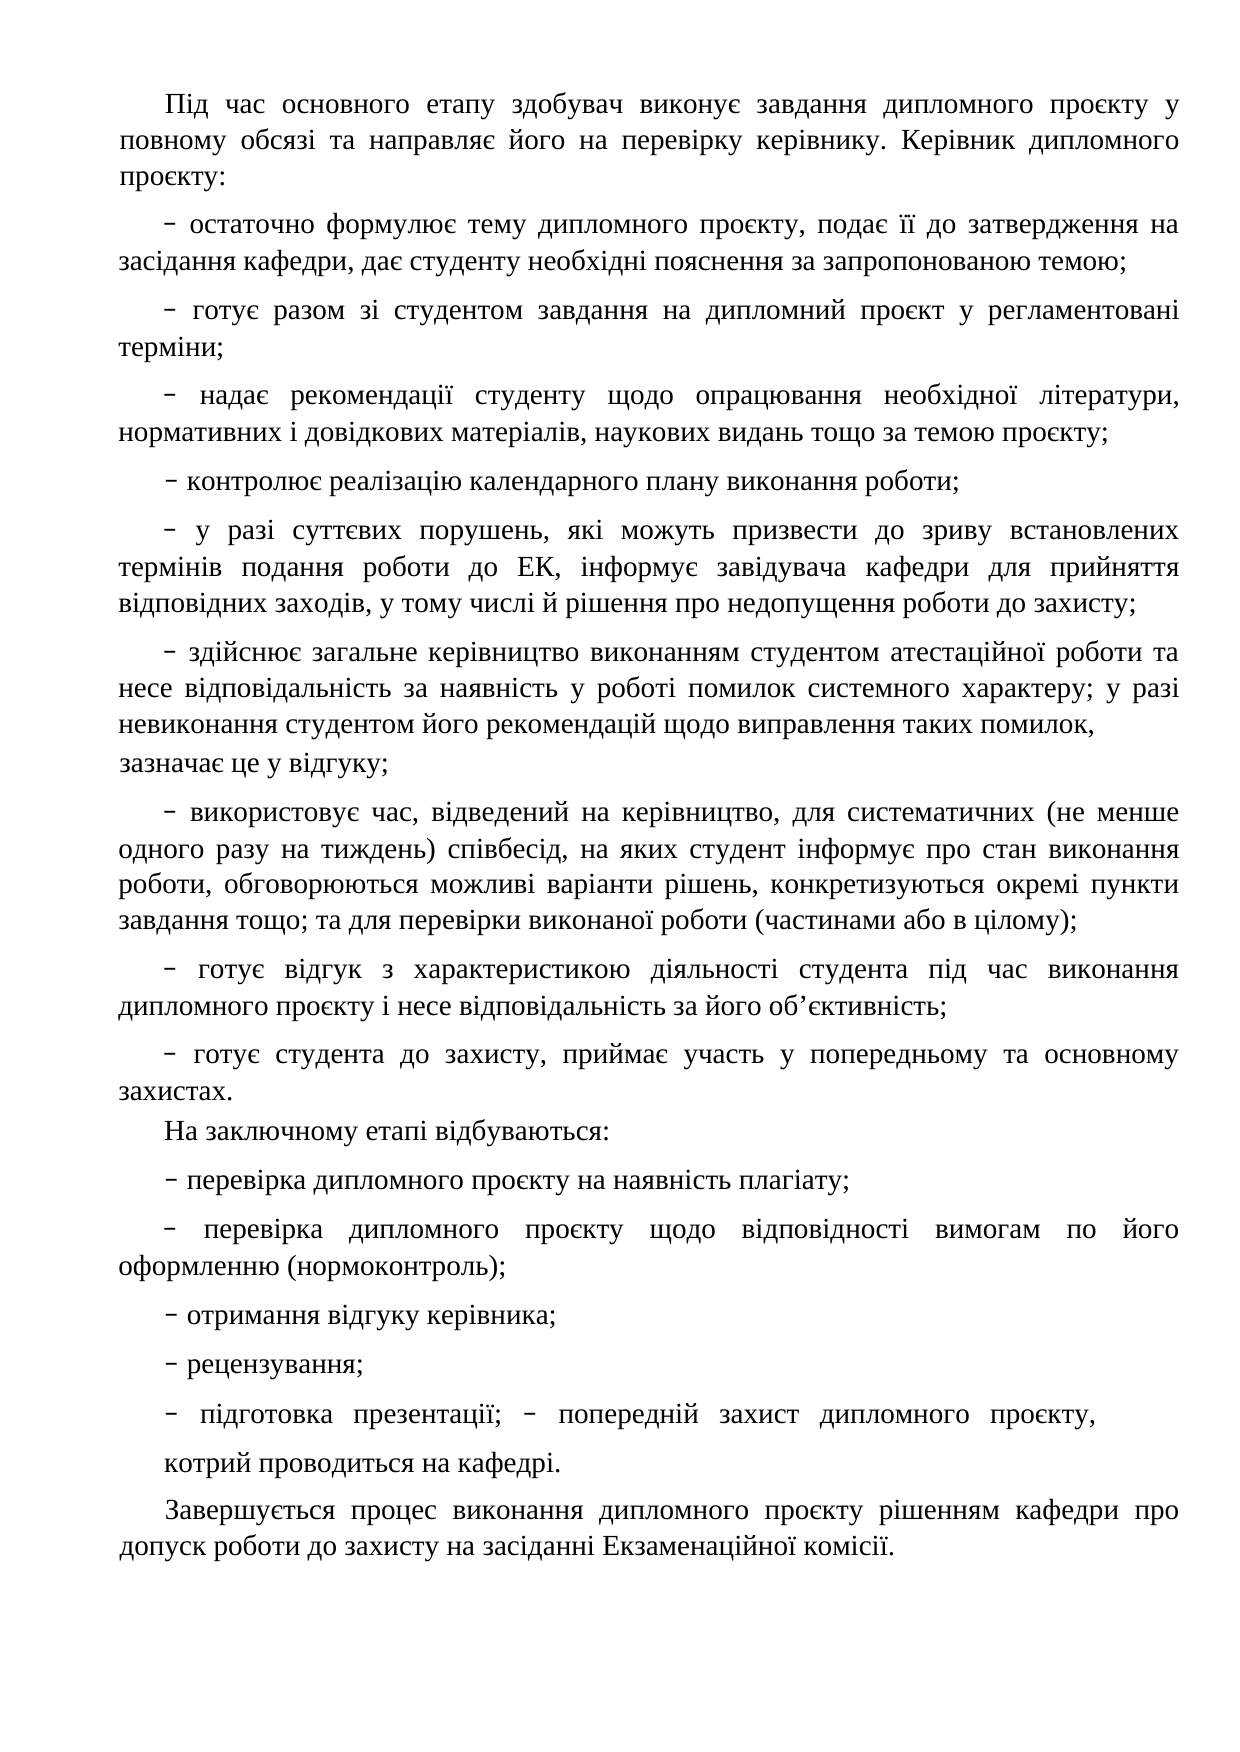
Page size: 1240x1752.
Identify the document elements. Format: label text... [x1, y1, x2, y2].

text − рецензування; [164, 1346, 1180, 1381]
text Під час основного етапу здобувач виконує завдання дипломного проєкту у повному обсязі та направляє його на перевірку керівнику. Керівник дипломного проєкту: [119, 86, 1180, 191]
text − перевірка дипломного проєкту на наявність плагіату; [164, 1161, 1180, 1196]
text − у разі суттєвих порушень, які можуть призвести до зриву встановлених термінів подання роботи до ЕК, інформує завідувача кафедри для прийняття відповідних заходів, у тому числі й рішення про недопущення роботи до захисту; [118, 511, 1180, 619]
text Завершується процес виконання дипломного проєкту рішенням кафедри про допуск роботи до захисту на засіданні Екзаменаційної комісії. [119, 1492, 1180, 1561]
text − використовує час, відведений на керівництво, для систематичних (не менше одного разу на тиждень) співбесід, на яких студент інформує про стан виконання роботи, обговорюються можливі варіанти рішень, конкретизуються окремі пункти завдання тощо; та для перевірки виконаної роботи (частинами або в цілому); [118, 793, 1180, 936]
text На заключному етапі відбуваються: [164, 1113, 1180, 1147]
text − здійснює загальне керівництво виконанням студентом атестаційної роботи та несе відповідальність за наявність у роботі помилок системного характеру; у разі невиконання студентом його рекомендацій щодо виправлення таких помилок, [118, 633, 1180, 740]
text − надає рекомендації студенту щодо опрацювання необхідної літератури, нормативних і довідкових матеріалів, наукових видань тощо за темою проєкту; [118, 376, 1180, 448]
text зазначає це у відгуку; [119, 745, 1180, 779]
text − підготовка презентації; − попередній захист дипломного проєкту, котрий проводиться на кафедрі. [164, 1395, 1097, 1478]
text − готує відгук з характеристикою діяльності студента під час виконання дипломного проєкту і несе відповідальність за його об’єктивність; [118, 950, 1180, 1021]
text − готує студента до захисту, приймає участь у попередньому та основному захистах. [118, 1035, 1180, 1107]
text − остаточно формулює тему дипломного проєкту, подає її до затвердження на засідання кафедри, дає студенту необхідні пояснення за запропонованою темою; [118, 205, 1180, 277]
text − готує разом зі студентом завдання на дипломний проєкт у регламентовані терміни; [118, 291, 1180, 362]
text − контролює реалізацію календарного плану виконання роботи; [164, 462, 1180, 497]
text − перевірка дипломного проєкту щодо відповідності вимогам по його оформленню (нормоконтроль); [118, 1211, 1180, 1282]
text − отримання відгуку керівника; [164, 1296, 1180, 1332]
